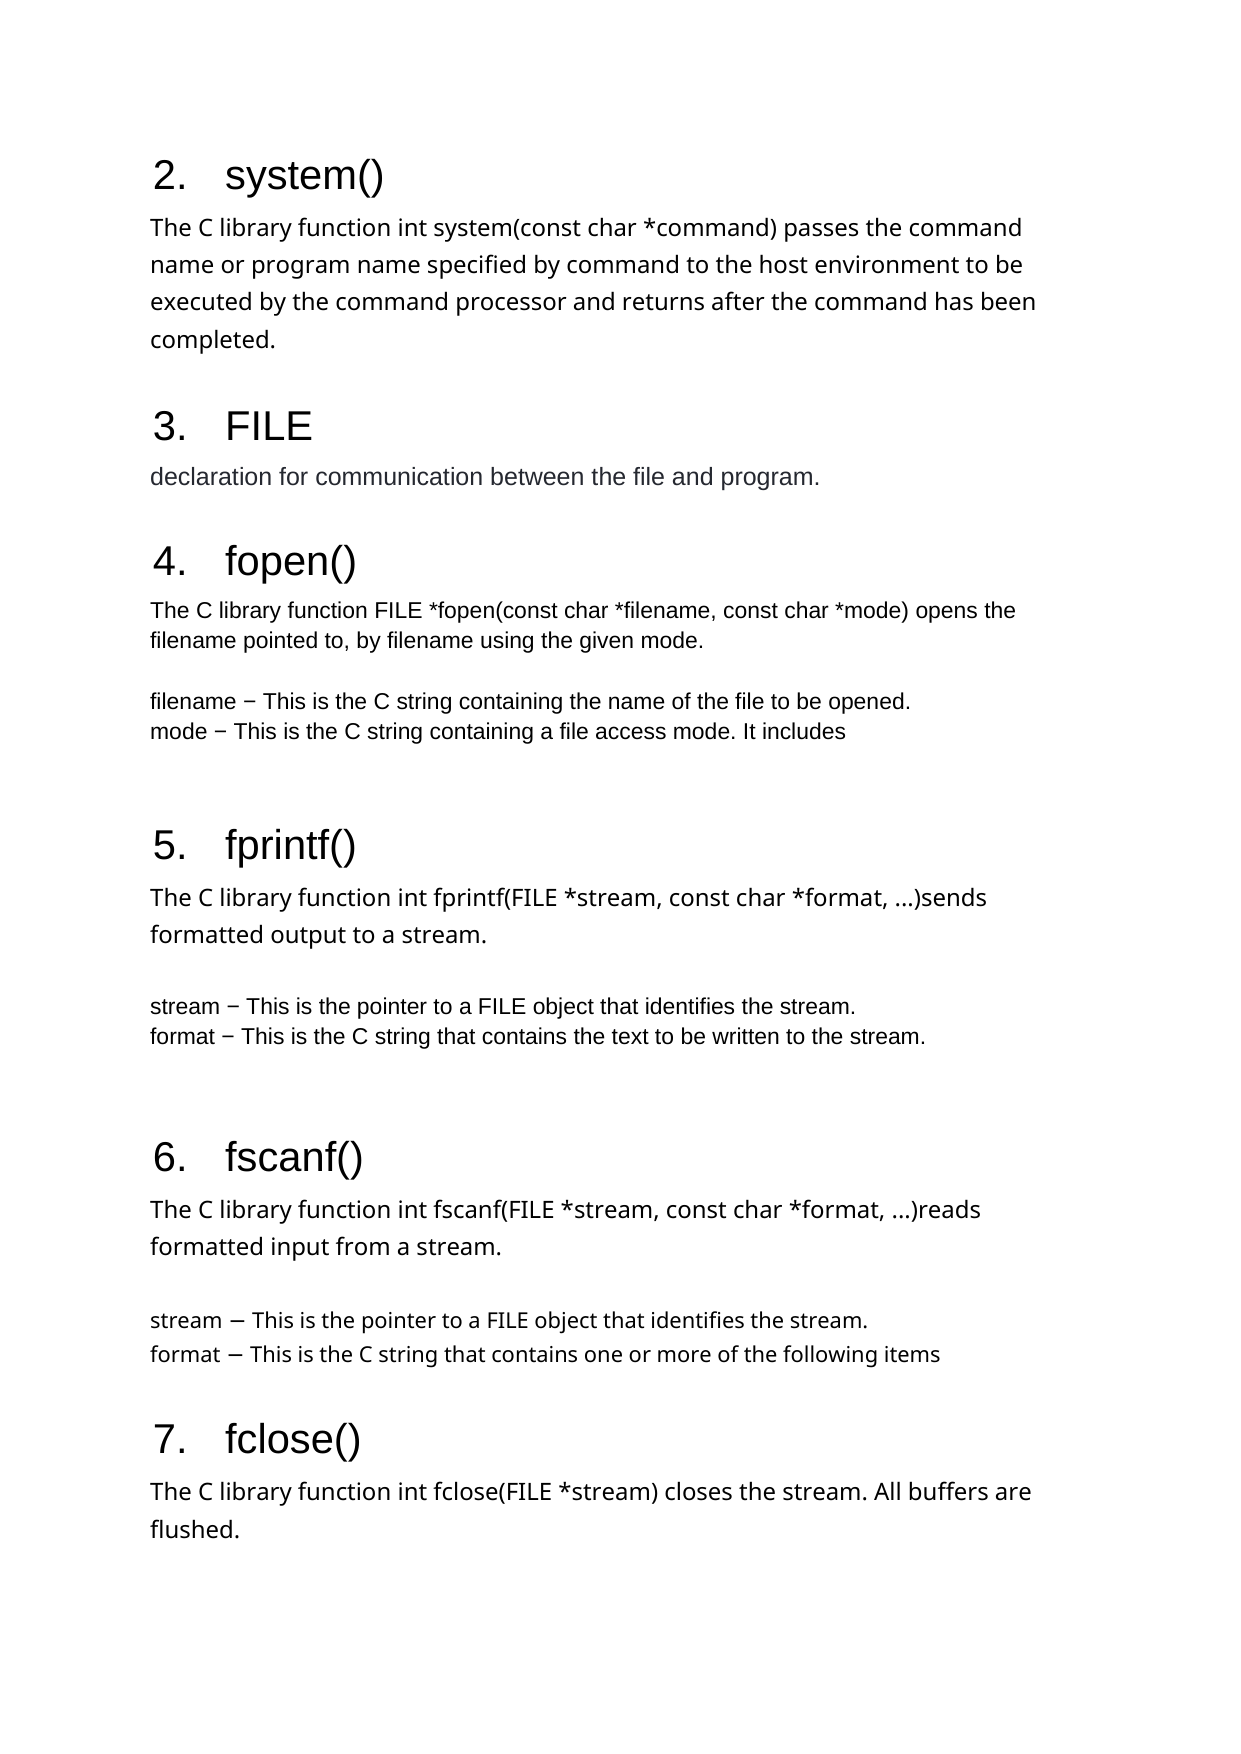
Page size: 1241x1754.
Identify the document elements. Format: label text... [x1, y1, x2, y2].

subtitle fprintf() [187, 820, 1090, 868]
subtitle fopen() [187, 537, 1090, 585]
text filename − This is the C string containing the name of the file to be opened. [150, 688, 1090, 714]
text The C library function int fprintf(FILE *stream, const char *format, ...)sends formatted output to a stream. [150, 881, 1090, 951]
text declaration for communication between the file and program. [150, 462, 1090, 491]
subtitle system() [187, 150, 1090, 198]
text mode − This is the C string containing a file access mode. It includes [150, 718, 1090, 744]
subtitle fclose() [187, 1415, 1090, 1463]
text The C library function FILE *fopen(const char *filename, const char *mode) opens the filename pointed to, by filename using the given mode. [150, 597, 1090, 654]
text format − This is the C string that contains the text to be written to the stream. [150, 1023, 1090, 1049]
text stream − This is the pointer to a FILE object that identifies the stream. [150, 1305, 1090, 1334]
text The C library function int fscanf(FILE *stream, const char *format, ...)reads formatted input from a stream. [150, 1193, 1090, 1263]
text format − This is the C string that contains one or more of the following items [150, 1339, 1090, 1369]
subtitle FILE [187, 402, 1090, 449]
subtitle fscanf() [187, 1132, 1090, 1180]
text The C library function int system(const char *command) passes the command name or program name specified by command to the host environment to be executed by the command processor and returns after the command has been completed. [150, 210, 1090, 355]
text stream − This is the pointer to a FILE object that identifies the stream. [150, 993, 1090, 1019]
text The C library function int fclose(FILE *stream) closes the stream. All buffers are flushed. [150, 1475, 1090, 1545]
